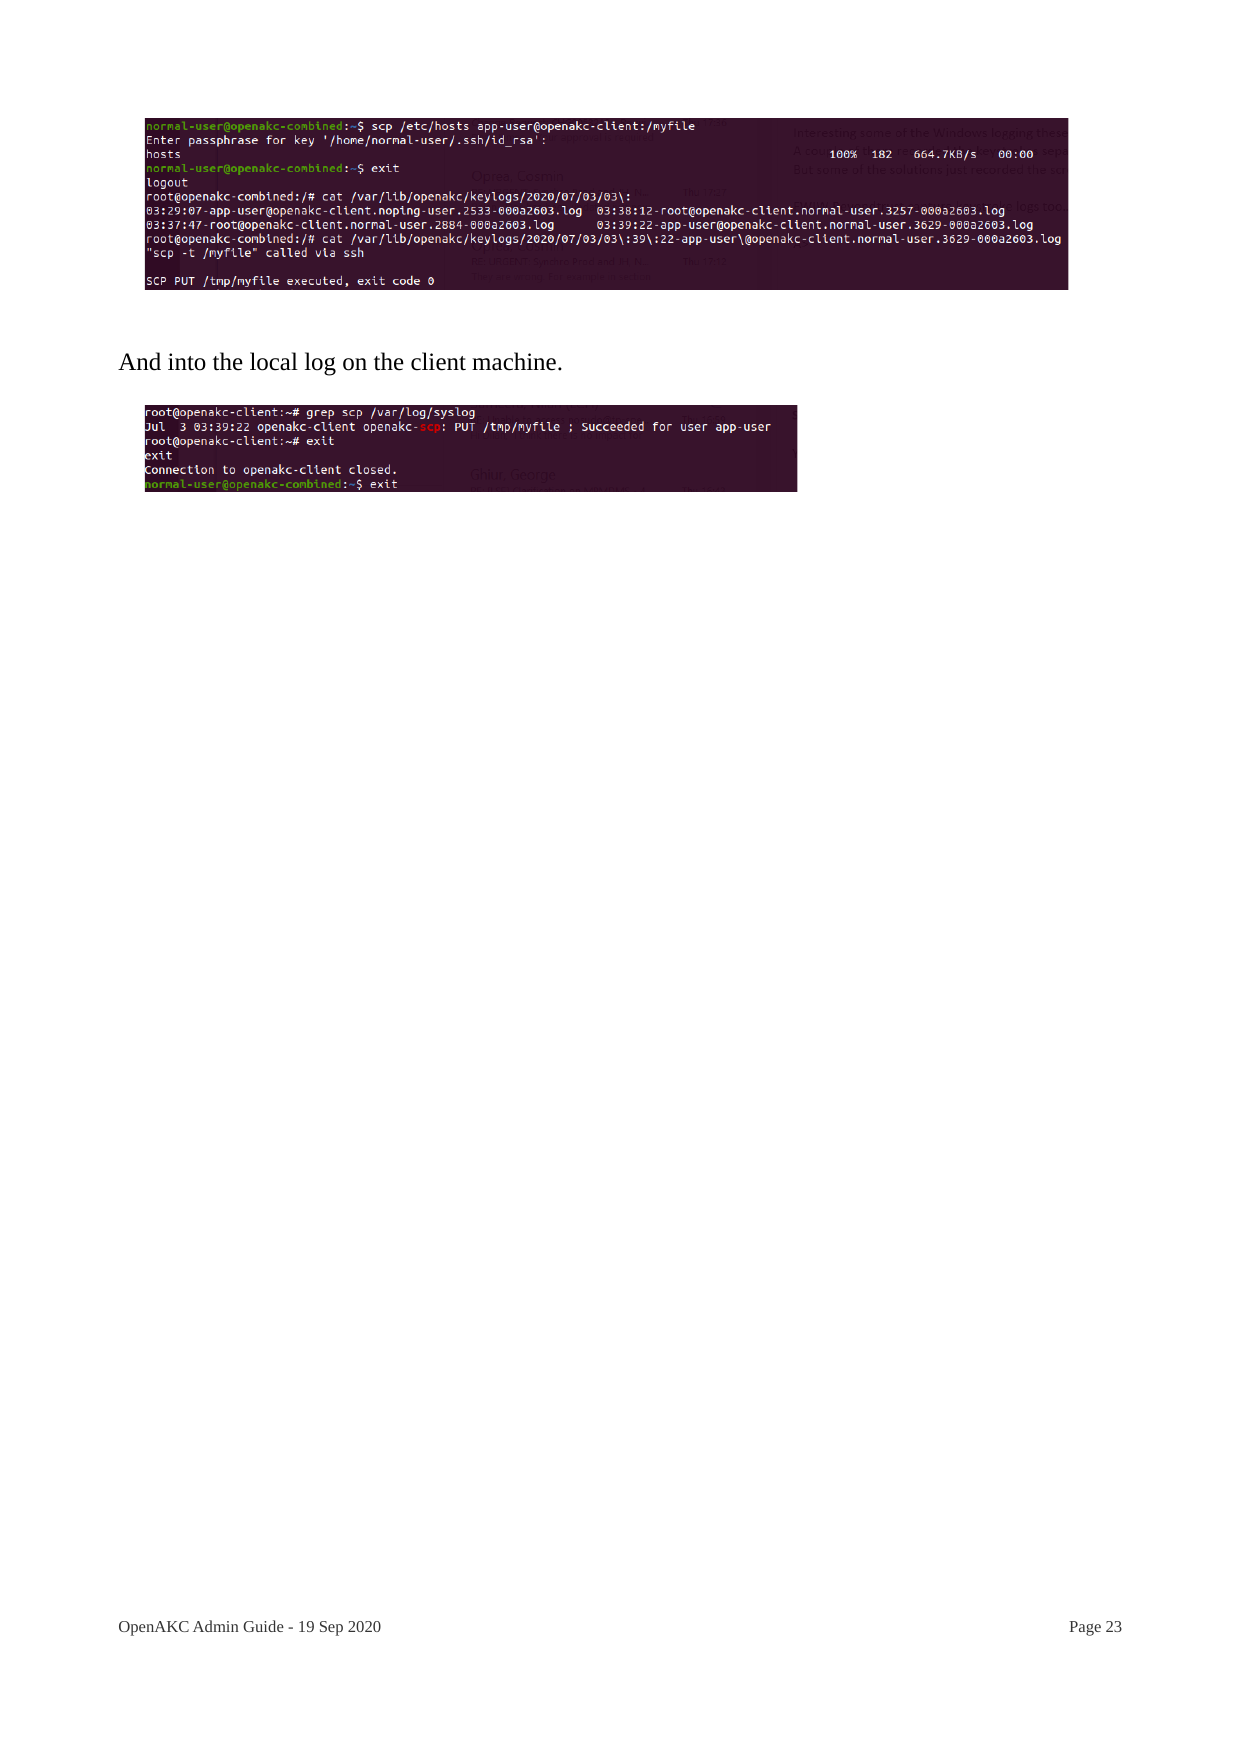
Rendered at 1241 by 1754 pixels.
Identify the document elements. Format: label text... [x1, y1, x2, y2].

text And into the local log on the client machine. [118, 347, 1122, 376]
picture [144, 405, 798, 492]
picture [144, 118, 1069, 290]
